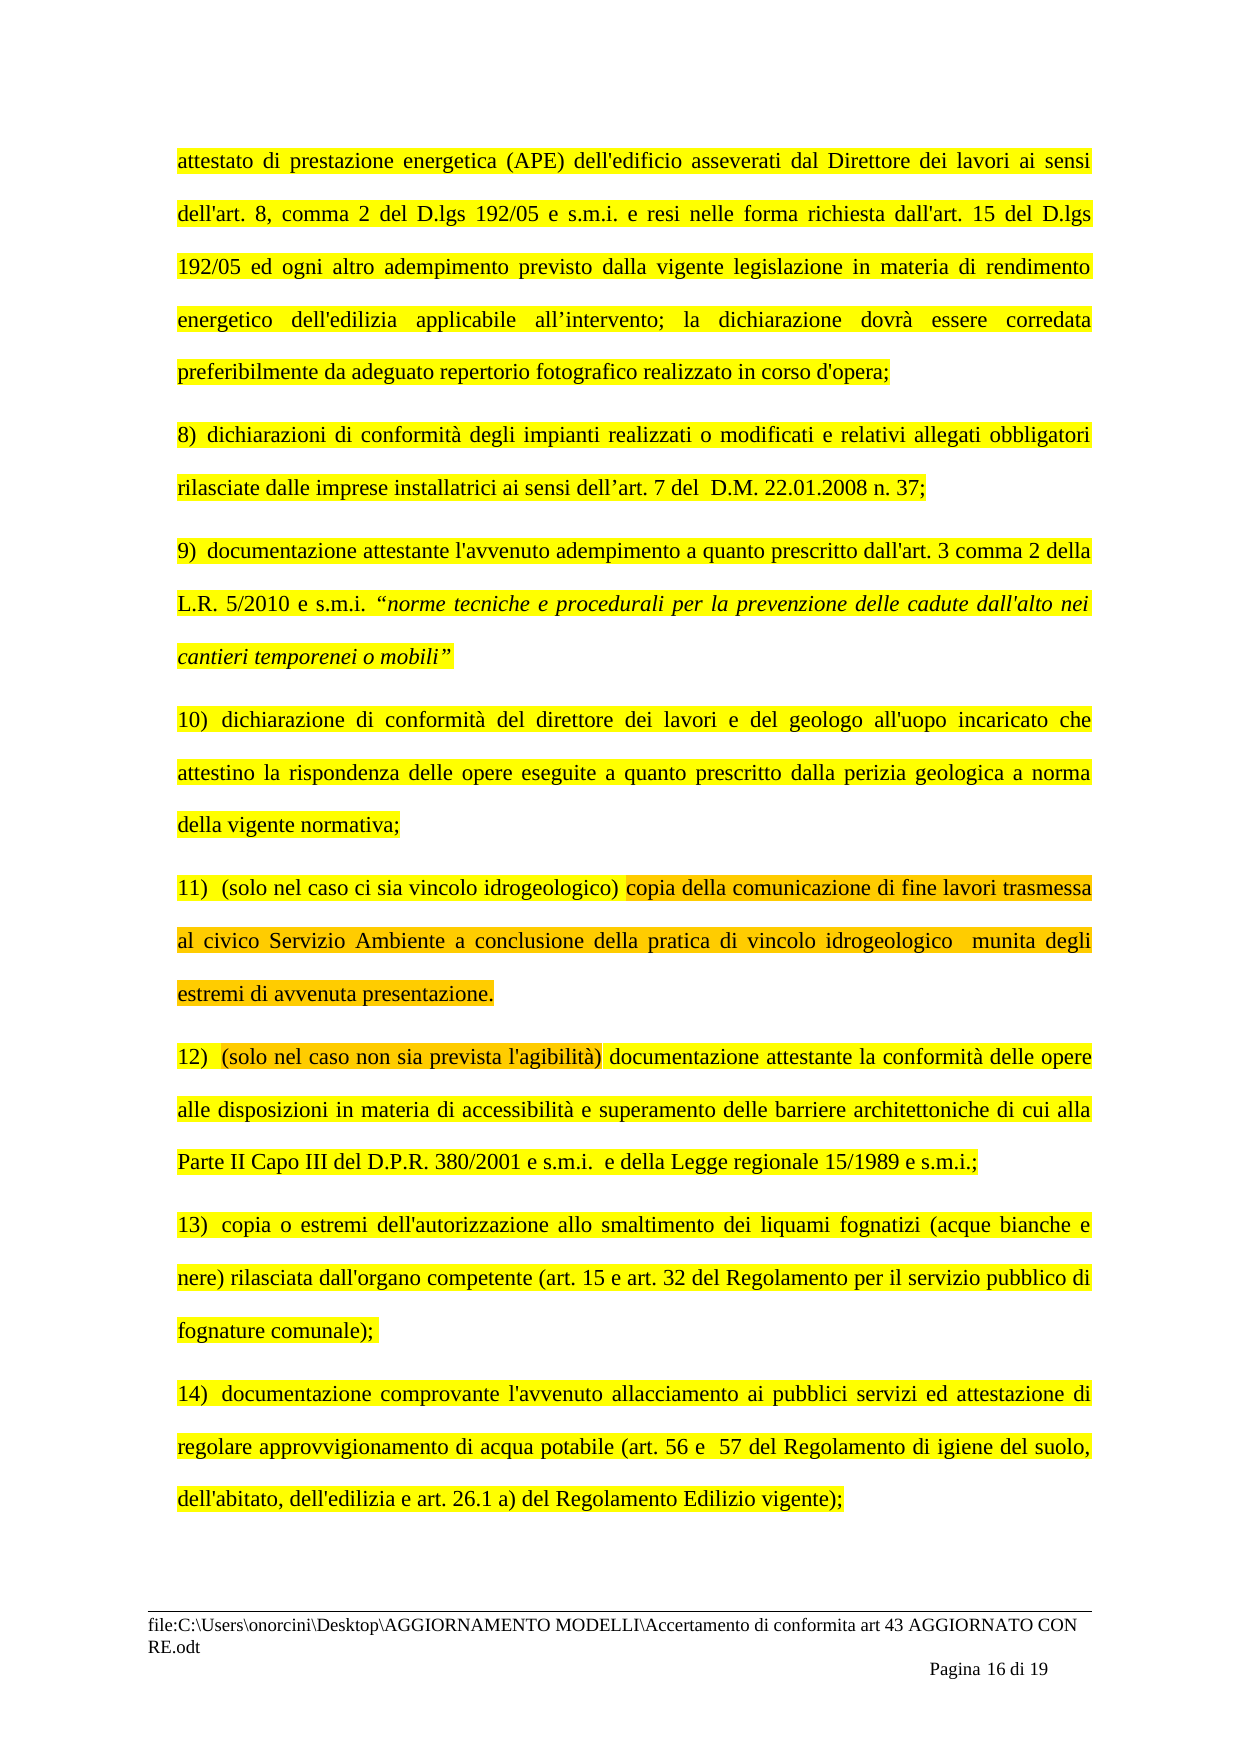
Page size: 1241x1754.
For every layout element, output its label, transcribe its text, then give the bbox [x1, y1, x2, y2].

list dichiarazione di conformità del direttore dei lavori e del geologo all'uopo incaricato che attestino la rispondenza delle opere eseguite a quanto prescritto dalla perizia geologica a norma della vigente normativa; [177, 706, 1092, 838]
list copia o estremi dell'autorizzazione allo smaltimento dei liquami fognatizi (acque bianche e nere) rilasciata dall'organo competente (art. 15 e art. 32 del Regolamento per il servizio pubblico di fognature comunale); [177, 1212, 1092, 1343]
list attestato di prestazione energetica (APE) dell'edificio asseverati dal Direttore dei lavori ai sensi dell'art. 8, comma 2 del D.lgs 192/05 e s.m.i. e resi nelle forma richiesta dall'art. 15 del D.lgs 192/05 ed ogni altro adempimento previsto dalla vigente legislazione in materia di rendimento energetico dell'edilizia applicabile all’intervento; la dichiarazione dovrà essere corredata preferibilmente da adeguato repertorio fotografico realizzato in corso d'opera; [177, 148, 1092, 385]
list documentazione attestante l'avvenuto adempimento a quanto prescritto dall'art. 3 comma 2 della L.R. 5/2010 e s.m.i. “norme tecniche e procedurali per la prevenzione delle cadute dall'alto nei cantieri temporenei o mobili” [177, 537, 1092, 669]
list dichiarazioni di conformità degli impianti realizzati o modificati e relativi allegati obbligatori rilasciate dalle imprese installatrici ai sensi dell’art. 7 del D.M. 22.01.2008 n. 37; [177, 422, 1092, 501]
list (solo nel caso ci sia vincolo idrogeologico) copia della comunicazione di fine lavori trasmessa al civico Servizio Ambiente a conclusione della pratica di vincolo idrogeologico munita degli estremi di avvenuta presentazione. [177, 874, 1092, 1006]
list documentazione comprovante l'avvenuto allacciamento ai pubblici servizi ed attestazione di regolare approvvigionamento di acqua potabile (art. 56 e 57 del Regolamento di igiene del suolo, dell'abitato, dell'edilizia e art. 26.1 a) del Regolamento Edilizio vigente); [177, 1380, 1092, 1512]
list (solo nel caso non sia prevista l'agibilità) documentazione attestante la conformità delle opere alle disposizioni in materia di accessibilità e superamento delle barriere architettoniche di cui alla Parte II Capo III del D.P.R. 380/2001 e s.m.i. e della Legge regionale 15/1989 e s.m.i.; [177, 1043, 1092, 1175]
